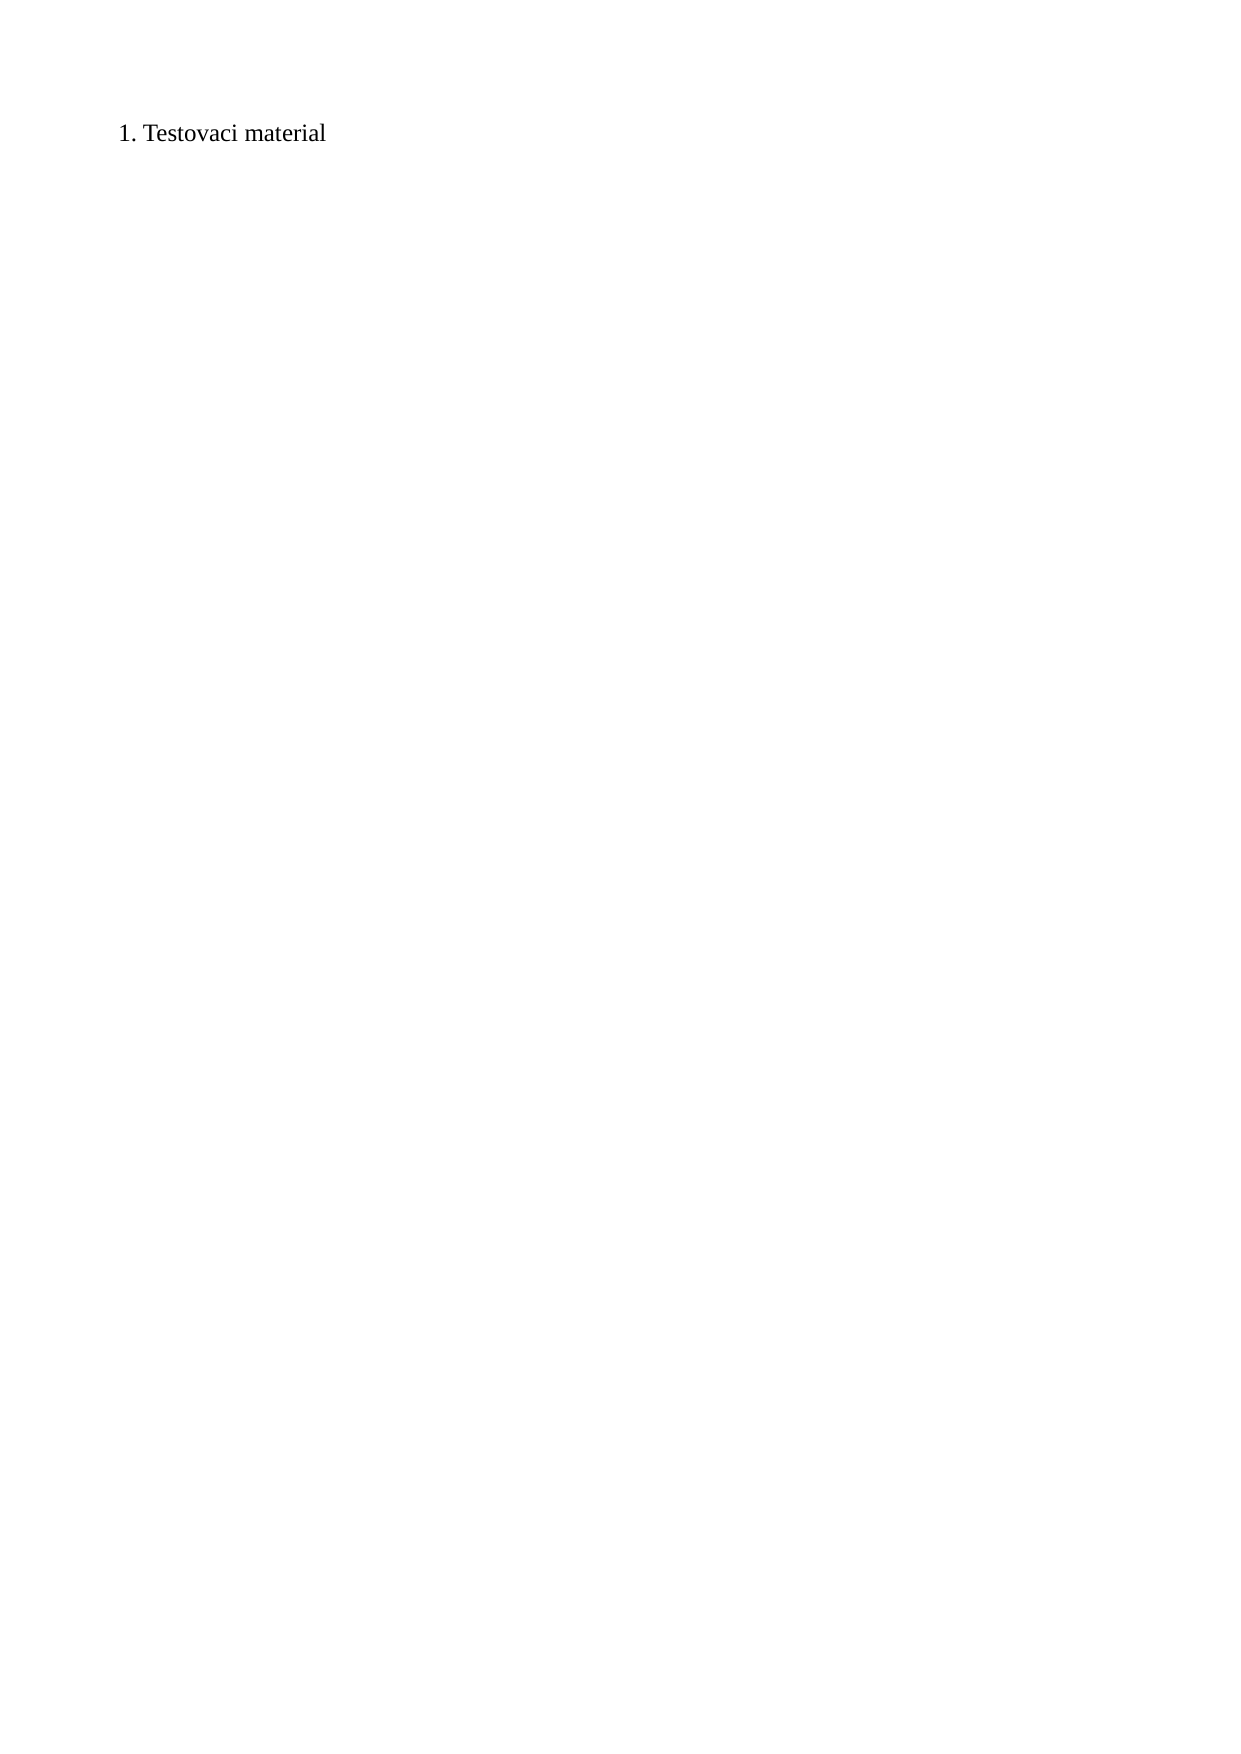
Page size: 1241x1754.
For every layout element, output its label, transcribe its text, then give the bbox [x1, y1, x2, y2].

text 1. Testovaci material [118, 118, 1122, 176]
